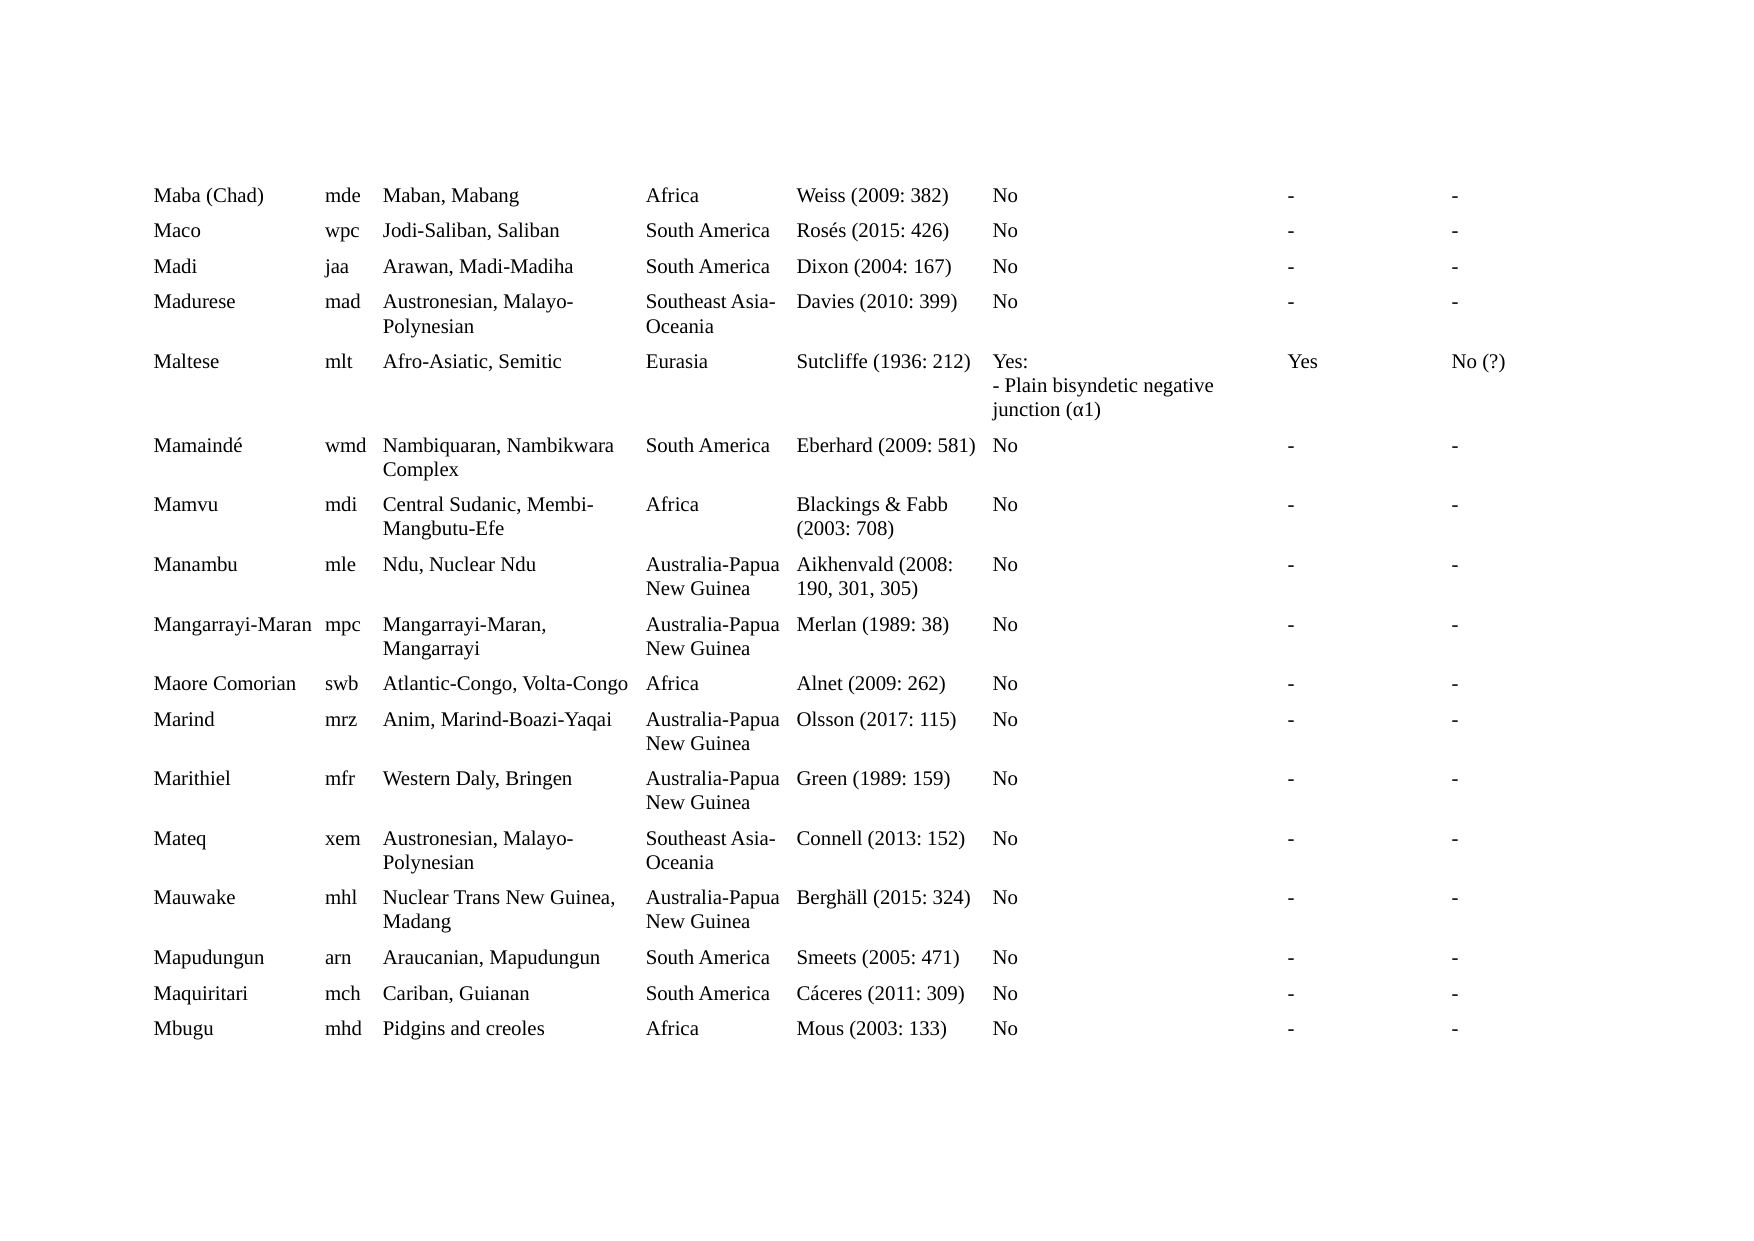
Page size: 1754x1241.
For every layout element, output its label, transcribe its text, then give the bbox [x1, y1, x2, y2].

table_cell swb [319, 665, 377, 701]
table_cell Southeast Asia-Oceania [640, 284, 791, 343]
table_cell Merlan (1989: 38) [791, 606, 986, 665]
table_cell mhd [319, 1010, 377, 1046]
table_cell No [986, 820, 1282, 879]
table_cell Pidgins and creoles [377, 1010, 640, 1046]
table_cell wmd [319, 427, 377, 487]
table_cell No [986, 880, 1282, 939]
table_cell Weiss (2009: 382) [791, 177, 986, 213]
table_cell Mamvu [148, 487, 319, 546]
table_cell No [986, 487, 1282, 546]
table_cell - [1282, 939, 1446, 975]
table_cell - [1446, 701, 1606, 760]
table_cell Maore Comorian [148, 665, 319, 701]
table_cell - [1446, 606, 1606, 665]
table_cell Mangarrayi-Maran [148, 606, 319, 665]
table_cell - [1282, 487, 1446, 546]
table_cell mle [319, 546, 377, 606]
table_cell Mous (2003: 133) [791, 1010, 986, 1046]
table_cell South America [640, 939, 791, 975]
table_cell Mateq [148, 820, 319, 879]
table_cell mpc [319, 606, 377, 665]
table_cell Jodi-Saliban, Saliban [377, 213, 640, 248]
table_cell - [1446, 427, 1606, 487]
table_cell mde [319, 177, 377, 213]
table_cell South America [640, 248, 791, 284]
table_cell - [1282, 248, 1446, 284]
table_cell - [1446, 975, 1606, 1010]
table_cell - [1282, 701, 1446, 760]
table_cell Mbugu [148, 1010, 319, 1046]
table_cell xem [319, 820, 377, 879]
table_cell Australia-Papua New Guinea [640, 760, 791, 820]
table_cell Australia-Papua New Guinea [640, 880, 791, 939]
table_cell Africa [640, 1010, 791, 1046]
table_cell arn [319, 939, 377, 975]
table_cell No [986, 213, 1282, 248]
table_cell Africa [640, 665, 791, 701]
table_cell - [1446, 213, 1606, 248]
table_cell Austronesian, Malayo-Polynesian [377, 820, 640, 879]
table_cell Manambu [148, 546, 319, 606]
table_cell Olsson (2017: 115) [791, 701, 986, 760]
table_cell Cáceres (2011: 309) [791, 975, 986, 1010]
table_cell mad [319, 284, 377, 343]
table_cell Mapudungun [148, 939, 319, 975]
table_cell Madurese [148, 284, 319, 343]
table_cell - [1282, 760, 1446, 820]
table_cell - [1282, 606, 1446, 665]
table_cell Cariban, Guianan [377, 975, 640, 1010]
table_cell Eurasia [640, 343, 791, 427]
table_cell - [1446, 487, 1606, 546]
table_cell - [1446, 880, 1606, 939]
table_cell Yes: - Plain bisyndetic negative junction (α1) [986, 343, 1282, 427]
table_cell No [986, 606, 1282, 665]
table_cell Mauwake [148, 880, 319, 939]
table_cell - [1282, 665, 1446, 701]
table_cell Maba (Chad) [148, 177, 319, 213]
table_cell Alnet (2009: 262) [791, 665, 986, 701]
table_cell Mamaindé [148, 427, 319, 487]
table_cell - [1446, 820, 1606, 879]
table_cell Berghäll (2015: 324) [791, 880, 986, 939]
table_cell Aikhenvald (2008: 190, 301, 305) [791, 546, 986, 606]
table_cell No [986, 546, 1282, 606]
table_cell - [1446, 939, 1606, 975]
table_cell mlt [319, 343, 377, 427]
table_cell No [986, 701, 1282, 760]
table_cell Arawan, Madi-Madiha [377, 248, 640, 284]
table_cell Marind [148, 701, 319, 760]
table_cell - [1446, 760, 1606, 820]
table_cell jaa [319, 248, 377, 284]
table_cell - [1282, 1010, 1446, 1046]
table_cell No [986, 1010, 1282, 1046]
table_cell Western Daly, Bringen [377, 760, 640, 820]
table_cell Nambiquaran, Nambikwara Complex [377, 427, 640, 487]
table_cell Rosés (2015: 426) [791, 213, 986, 248]
table_cell Green (1989: 159) [791, 760, 986, 820]
table_cell Maquiritari [148, 975, 319, 1010]
table_cell No (?) [1446, 343, 1606, 427]
table_cell Blackings & Fabb (2003: 708) [791, 487, 986, 546]
table_cell - [1282, 213, 1446, 248]
table_cell Atlantic-Congo, Volta-Congo [377, 665, 640, 701]
table_cell Connell (2013: 152) [791, 820, 986, 879]
table_cell Anim, Marind-Boazi-Yaqai [377, 701, 640, 760]
table_cell mfr [319, 760, 377, 820]
table_cell Ndu, Nuclear Ndu [377, 546, 640, 606]
table_cell - [1446, 1010, 1606, 1046]
table_cell Marithiel [148, 760, 319, 820]
table_cell Afro-Asiatic, Semitic [377, 343, 640, 427]
table_cell mch [319, 975, 377, 1010]
table_cell No [986, 760, 1282, 820]
table_cell No [986, 665, 1282, 701]
table_cell Yes [1282, 343, 1446, 427]
table_cell - [1282, 880, 1446, 939]
table_cell Maltese [148, 343, 319, 427]
table_cell No [986, 177, 1282, 213]
table_cell - [1446, 284, 1606, 343]
table_cell Dixon (2004: 167) [791, 248, 986, 284]
table_cell - [1282, 177, 1446, 213]
table_cell - [1282, 284, 1446, 343]
table_cell South America [640, 427, 791, 487]
table_cell - [1446, 177, 1606, 213]
table_cell Australia-Papua New Guinea [640, 701, 791, 760]
table_cell No [986, 975, 1282, 1010]
table_cell Australia-Papua New Guinea [640, 546, 791, 606]
table_cell - [1446, 665, 1606, 701]
table_cell Maban, Mabang [377, 177, 640, 213]
table_cell - [1282, 427, 1446, 487]
table_cell - [1446, 546, 1606, 606]
table_cell Mangarrayi-Maran, Mangarrayi [377, 606, 640, 665]
table_cell - [1282, 975, 1446, 1010]
table_cell Africa [640, 487, 791, 546]
table_cell Maco [148, 213, 319, 248]
table_cell - [1282, 546, 1446, 606]
table_cell No [986, 248, 1282, 284]
table_cell - [1282, 820, 1446, 879]
table_cell Central Sudanic, Membi-Mangbutu-Efe [377, 487, 640, 546]
table_cell mhl [319, 880, 377, 939]
table_cell Araucanian, Mapudungun [377, 939, 640, 975]
table_cell Australia-Papua New Guinea [640, 606, 791, 665]
table_cell mrz [319, 701, 377, 760]
table_cell - [1446, 248, 1606, 284]
table_cell wpc [319, 213, 377, 248]
table_cell No [986, 939, 1282, 975]
table_cell Nuclear Trans New Guinea, Madang [377, 880, 640, 939]
table_cell South America [640, 975, 791, 1010]
table_cell No [986, 284, 1282, 343]
table_cell Davies (2010: 399) [791, 284, 986, 343]
table_cell Smeets (2005: 471) [791, 939, 986, 975]
table_cell Eberhard (2009: 581) [791, 427, 986, 487]
table_cell No [986, 427, 1282, 487]
table_cell Africa [640, 177, 791, 213]
table_cell Madi [148, 248, 319, 284]
table_cell Southeast Asia-Oceania [640, 820, 791, 879]
table_cell South America [640, 213, 791, 248]
table_cell Sutcliffe (1936: 212) [791, 343, 986, 427]
table_cell Austronesian, Malayo-Polynesian [377, 284, 640, 343]
table_cell mdi [319, 487, 377, 546]
